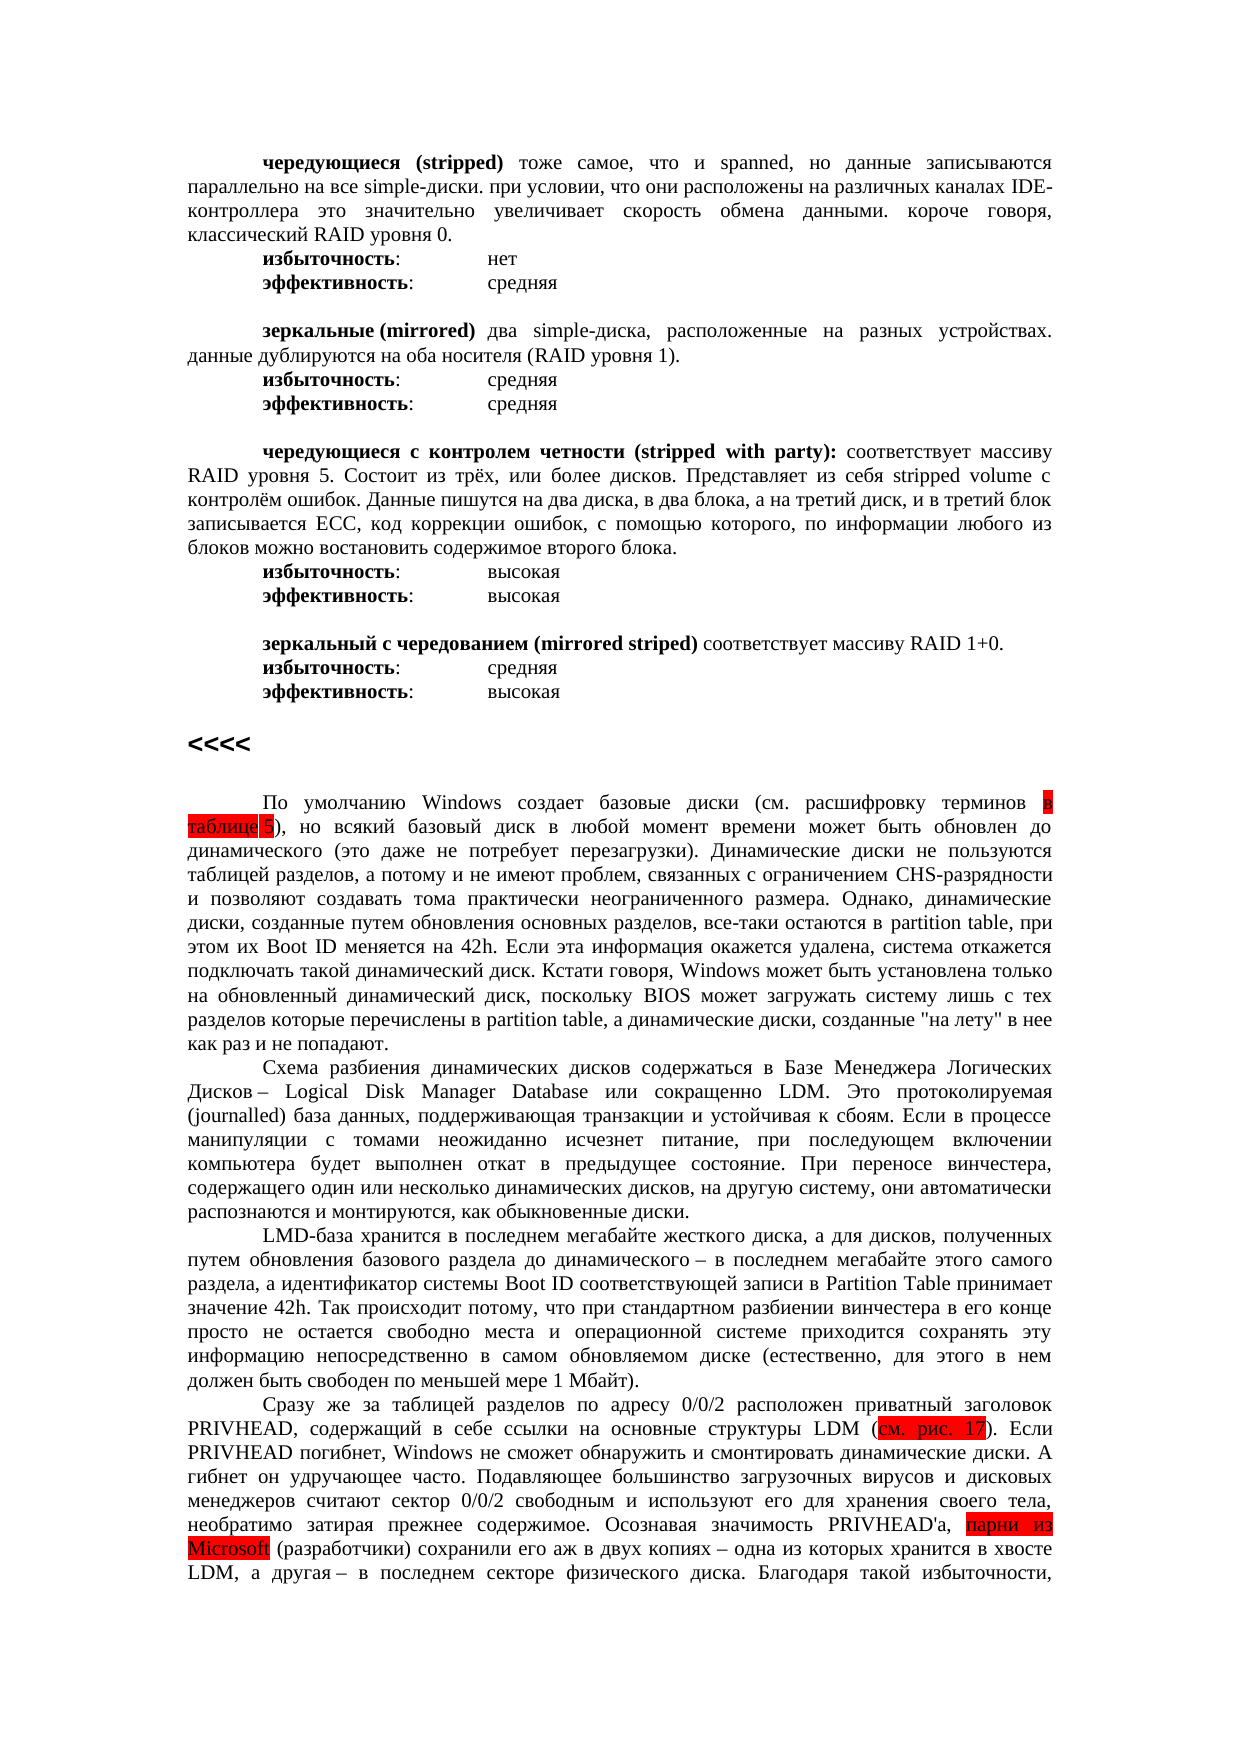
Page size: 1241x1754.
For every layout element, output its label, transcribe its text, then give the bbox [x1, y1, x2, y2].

subtitle <<<< [187, 728, 1053, 760]
text По умолчанию Windows создает базовые диски (см. расшифровку терминов в таблице 5), но всякий базовый диск в любой момент времени может быть обновлен до динамического (это даже не потребует перезагрузки). Динамические диски не пользуются таблицей разделов, а потому и не имеют проблем, связанных с ограничением CHS-разрядности и позволяют создавать тома практически неограниченного размера. Однако, динамические диски, созданные путем обновления основных разделов, все-таки остаются в partition table, при этом их Boot ID меняется на 42h. Если эта информация окажется удалена, система откажется подключать такой динамический диск. Кстати говоря, Windows может быть установлена только на обновленный динамический диск, поскольку BIOS может загружать систему лишь с тех разделов которые перечислены в partition table, а динамические диски, созданные "на лету" в нее как раз и не попадают. [187, 790, 1053, 1055]
text чередующиеся с контролем четности (stripped with party): соответствует массиву RAID уровня 5. Состоит из трёх, или более дисков. Представляет из себя stripped volume с контролём ошибок. Данные пишутся на два диска, в два блока, а на третий диск, и в третий блок записывается ECC, код коррекции ошибок, с помощью которого, по информации любого из блоков можно востановить содержимое второго блока. [187, 439, 1053, 559]
text избыточность: высокая [187, 559, 1053, 583]
text зеркальные (mirrored) два simple-диска, расположенные на разных устройствах. данные дублируются на оба носителя (RAID уровня 1). [187, 318, 1053, 367]
text Сразу же за таблицей разделов по адресу 0/0/2 расположен приватный заголовок PRIVHEAD, содержащий в себе ссылки на основные структуры LDM (см. рис. 17). Если PRIVHEAD погибнет, Windows не сможет обнаружить и смонтировать динамические диски. А гибнет он удручающее часто. Подавляющее большинство загрузочных вирусов и дисковых менеджеров считают сектор 0/0/2 свободным и используют его для хранения своего тела, необратимо затирая прежнее содержимое. Осознавая значимость PRIVHEAD'а, парни из Microsoft (разработчики) сохранили его аж в двух копиях – одна из которых хранится в хвосте LDM, а другая – в последнем секторе физического диска. Благодаря такой избыточности, [187, 1392, 1053, 1584]
text избыточность: нет [187, 246, 1053, 270]
text эффективность: высокая [187, 583, 1053, 607]
text LMD-база хранится в последнем мегабайте жесткого диска, а для дисков, полученных путем обновления базового раздела до динамического – в последнем мегабайте этого самого раздела, а идентификатор системы Boot ID соответствующей записи в Partition Table принимает значение 42h. Так происходит потому, что при стандартном разбиении винчестера в его конце просто не остается свободно места и операционной системе приходится сохранять эту информацию непосредственно в самом обновляемом диске (естественно, для этого в нем должен быть свободен по меньшей мере 1 Мбайт). [187, 1223, 1053, 1392]
text эффективность: средняя [187, 270, 1053, 294]
text избыточность: средняя [187, 655, 1053, 679]
text избыточность: средняя [187, 367, 1053, 391]
text зеркальный с чередованием (mirrored striped) соответствует массиву RAID 1+0. [187, 631, 1053, 655]
text эффективность: высокая [187, 679, 1053, 703]
text эффективность: средняя [187, 391, 1053, 415]
text чередующиеся (stripped) тоже самое, что и spanned, но данные записываются параллельно на все simple-диски. при условии, что они расположены на различных каналах IDE-контроллера это значительно увеличивает скорость обмена данными. короче говоря, классический RAID уровня 0. [187, 150, 1053, 246]
text Схема разбиения динамических дисков содержаться в Базе Менеджера Логических Дисков – Logical Disk Manager Database или сокращенно LDM. Это протоколируемая (journalled) база данных, поддерживающая транзакции и устойчивая к сбоям. Если в процессе манипуляции с томами неожиданно исчезнет питание, при последующем включении компьютера будет выполнен откат в предыдущее состояние. При переносе винчестера, содержащего один или несколько динамических дисков, на другую систему, они автоматически распознаются и монтируются, как обыкновенные диски. [187, 1055, 1053, 1223]
